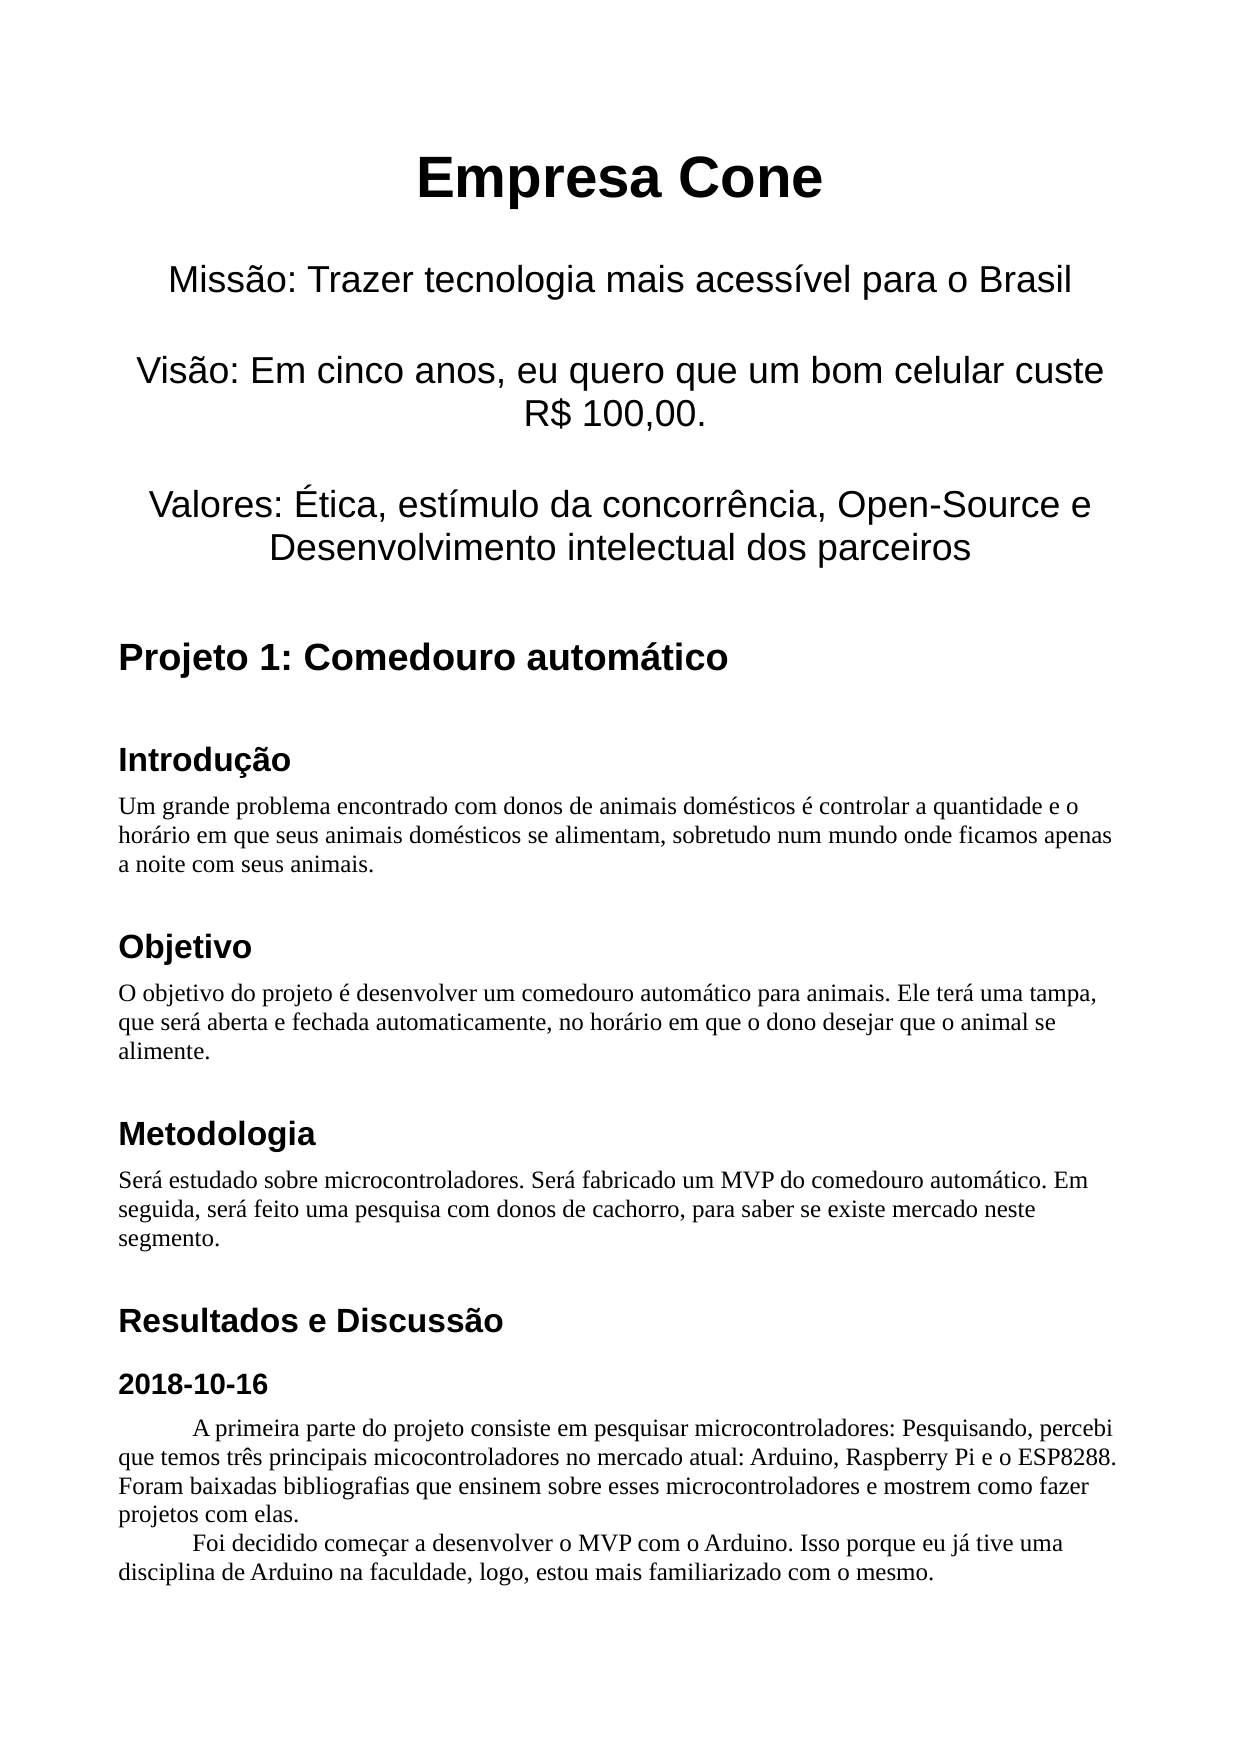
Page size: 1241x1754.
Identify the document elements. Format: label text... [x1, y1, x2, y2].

text Foi decidido começar a desenvolver o MVP com o Arduino. Isso porque eu já tive uma disciplina de Arduino na faculdade, logo, estou mais familiarizado com o mesmo. [118, 1528, 1122, 1586]
subtitle Objetivo [118, 927, 1122, 966]
subtitle Resultados e Discussão [118, 1301, 1122, 1340]
subtitle Valores: Ética, estímulo da concorrência, Open-Source e Desenvolvimento intelectual dos parceiros [118, 482, 1122, 568]
subtitle Missão: Trazer tecnologia mais acessível para o Brasil [118, 258, 1122, 301]
subtitle Metodologia [118, 1114, 1122, 1153]
text Um grande problema encontrado com donos de animais domésticos é controlar a quantidade e o horário em que seus animais domésticos se alimentam, sobretudo num mundo onde ficamos apenas a noite com seus animais. [118, 791, 1122, 878]
text A primeira parte do projeto consiste em pesquisar microcontroladores: Pesquisando, percebi que temos três principais micocontroladores no mercado atual: Arduino, Raspberry Pi e o ESP8288. Foram baixadas bibliografias que ensinem sobre esses microcontroladores e mostrem como fazer projetos com elas. [118, 1413, 1122, 1528]
subtitle Introdução [118, 740, 1122, 779]
text O objetivo do projeto é desenvolver um comedouro automático para animais. Ele terá uma tampa, que será aberta e fechada automaticamente, no horário em que o dono desejar que o animal se alimente. [118, 978, 1122, 1065]
title Empresa Cone [118, 143, 1122, 210]
text Será estudado sobre microcontroladores. Será fabricado um MVP do comedouro automático. Em seguida, será feito uma pesquisa com donos de cachorro, para saber se existe mercado neste segmento. [118, 1165, 1122, 1252]
subtitle 2018-10-16 [118, 1367, 1122, 1401]
subtitle Visão: Em cinco anos, eu quero que um bom celular custe R$ 100,00. [118, 348, 1122, 434]
subtitle Projeto 1: Comedouro automático [118, 634, 1122, 678]
